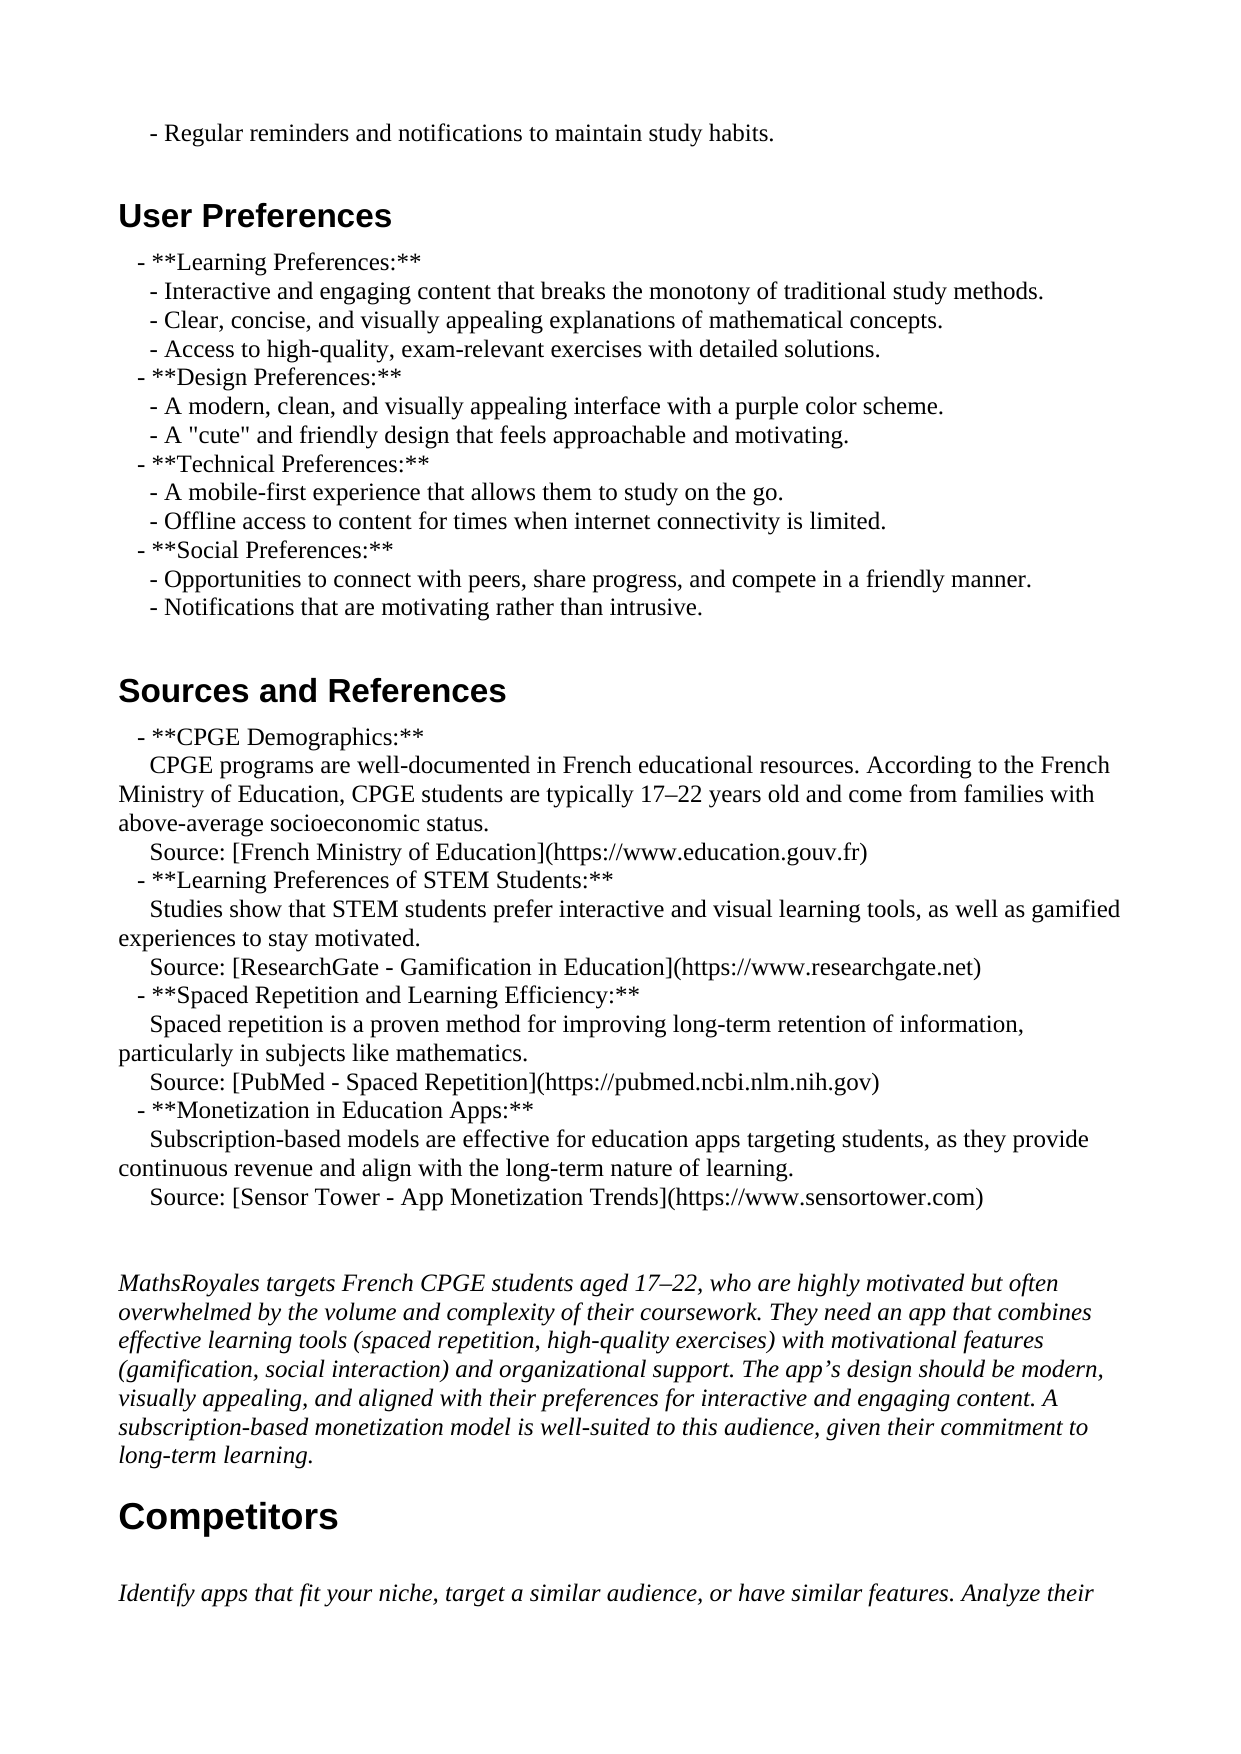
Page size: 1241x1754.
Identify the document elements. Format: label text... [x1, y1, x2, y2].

text Source: [French Ministry of Education](https://www.education.gouv.fr) [118, 837, 1122, 865]
text - **Design Preferences:** [118, 362, 1122, 391]
text - Opportunities to connect with peers, share progress, and compete in a friendly manner. [118, 564, 1122, 592]
text MathsRoyales targets French CPGE students aged 17–22, who are highly motivated but often overwhelmed by the volume and complexity of their coursework. They need an app that combines effective learning tools (spaced repetition, high-quality exercises) with motivational features (gamification, social interaction) and organizational support. The app’s design should be modern, visually appealing, and aligned with their preferences for interactive and engaging content. A subscription-based monetization model is well-suited to this audience, given their commitment to long-term learning. [118, 1268, 1122, 1469]
subtitle Competitors [118, 1494, 1122, 1537]
text - Offline access to content for times when internet connectivity is limited. [118, 506, 1122, 535]
subtitle Sources and References [118, 671, 1122, 709]
text - **Learning Preferences:** [118, 247, 1122, 276]
text Source: [PubMed - Spaced Repetition](https://pubmed.ncbi.nlm.nih.gov) [118, 1067, 1122, 1095]
text - **Technical Preferences:** [118, 449, 1122, 477]
text CPGE programs are well-documented in French educational resources. According to the French Ministry of Education, CPGE students are typically 17–22 years old and come from families with above-average socioeconomic status. [118, 750, 1122, 837]
text - Access to high-quality, exam-relevant exercises with detailed solutions. [118, 334, 1122, 362]
text Studies show that STEM students prefer interactive and visual learning tools, as well as gamified experiences to stay motivated. [118, 894, 1122, 952]
text - **Social Preferences:** [118, 535, 1122, 564]
text - A mobile-first experience that allows them to study on the go. [118, 477, 1122, 506]
text - **Learning Preferences of STEM Students:** [118, 865, 1122, 894]
text - A modern, clean, and visually appealing interface with a purple color scheme. [118, 391, 1122, 420]
text - Regular reminders and notifications to maintain study habits. [118, 118, 1122, 147]
subtitle User Preferences [118, 196, 1122, 235]
text - **CPGE Demographics:** [118, 722, 1122, 750]
text - **Spaced Repetition and Learning Efficiency:** [118, 980, 1122, 1009]
text - Clear, concise, and visually appealing explanations of mathematical concepts. [118, 305, 1122, 334]
text - Interactive and engaging content that breaks the monotony of traditional study methods. [118, 276, 1122, 305]
text - A "cute" and friendly design that feels approachable and motivating. [118, 420, 1122, 449]
text Source: [ResearchGate - Gamification in Education](https://www.researchgate.net) [118, 952, 1122, 980]
text Spaced repetition is a proven method for improving long-term retention of information, particularly in subjects like mathematics. [118, 1009, 1122, 1067]
text - **Monetization in Education Apps:** [118, 1095, 1122, 1124]
text Source: [Sensor Tower - App Monetization Trends](https://www.sensortower.com) [118, 1182, 1122, 1210]
text Subscription-based models are effective for education apps targeting students, as they provide continuous revenue and align with the long-term nature of learning. [118, 1124, 1122, 1182]
text - Notifications that are motivating rather than intrusive. [118, 592, 1122, 621]
text Identify apps that fit your niche, target a similar audience, or have similar features. Analyze their [118, 1578, 1122, 1607]
